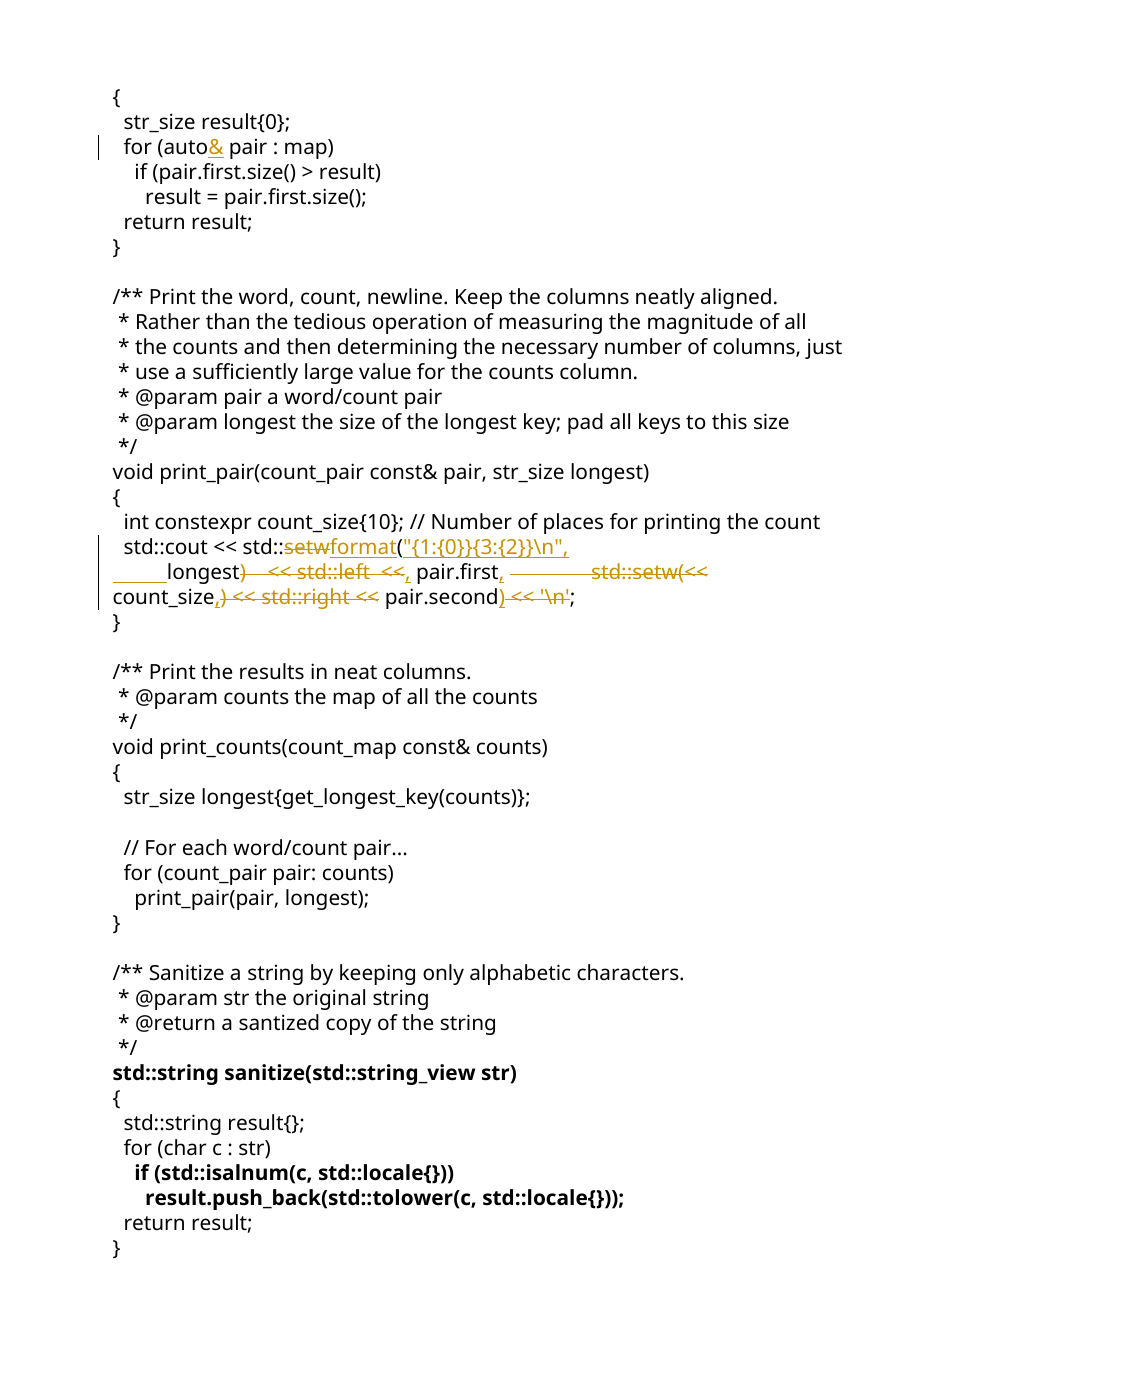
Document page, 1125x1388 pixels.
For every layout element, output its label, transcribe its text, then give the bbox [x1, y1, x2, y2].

text if (pair.first.size() > result) [112, 160, 997, 185]
text /** Print the word, count, newline. Keep the columns neatly aligned. [112, 285, 997, 310]
text } [112, 610, 997, 635]
text for (auto& pair : map) [112, 135, 997, 160]
text * Rather than the tedious operation of measuring the magnitude of all [112, 310, 997, 335]
text return result; [112, 210, 997, 235]
text * @return a santized copy of the string [112, 1010, 997, 1035]
text */ [112, 710, 997, 735]
text std::string result{}; [112, 1110, 997, 1135]
text return result; [112, 1210, 997, 1235]
text * @param pair a word/count pair [112, 385, 997, 410]
text void print_pair(count_pair const& pair, str_size longest) [112, 460, 997, 485]
text int constexpr count_size{10}; // Number of places for printing the count [112, 510, 997, 535]
text */ [112, 1035, 997, 1060]
text } [112, 910, 997, 935]
text std::cout << std::format("{1:{0}}{3:{2}}\n", [112, 535, 997, 560]
text */ [112, 435, 997, 460]
text * the counts and then determining the necessary number of columns, just [112, 335, 997, 360]
text result.push_back(std::tolower(c, std::locale{})); [112, 1185, 997, 1210]
text for (char c : str) [112, 1135, 997, 1160]
text str_size result{0}; [112, 110, 997, 135]
text { [112, 760, 997, 785]
text if (std::isalnum(c, std::locale{})) [112, 1160, 997, 1185]
text * @param longest the size of the longest key; pad all keys to this size [112, 410, 997, 435]
text { [112, 1085, 997, 1110]
text * @param str the original string [112, 985, 997, 1010]
text * use a sufficiently large value for the counts column. [112, 360, 997, 385]
text longest, pair.first, count_size, pair.second); [112, 560, 997, 585]
text { [112, 485, 997, 510]
text // For each word/count pair... [112, 835, 997, 860]
text void print_counts(count_map const& counts) [112, 735, 997, 760]
text result = pair.first.size(); [112, 185, 997, 210]
text /** Sanitize a string by keeping only alphabetic characters. [112, 960, 997, 985]
text /** Print the results in neat columns. [112, 660, 997, 685]
text } [112, 1235, 997, 1260]
text print_pair(pair, longest); [112, 885, 997, 910]
text std::string sanitize(std::string_view str) [112, 1060, 997, 1085]
text { [112, 85, 997, 110]
text str_size longest{get_longest_key(counts)}; [112, 785, 997, 810]
text } [112, 235, 997, 260]
text * @param counts the map of all the counts [112, 685, 997, 710]
text for (count_pair pair: counts) [112, 860, 997, 885]
